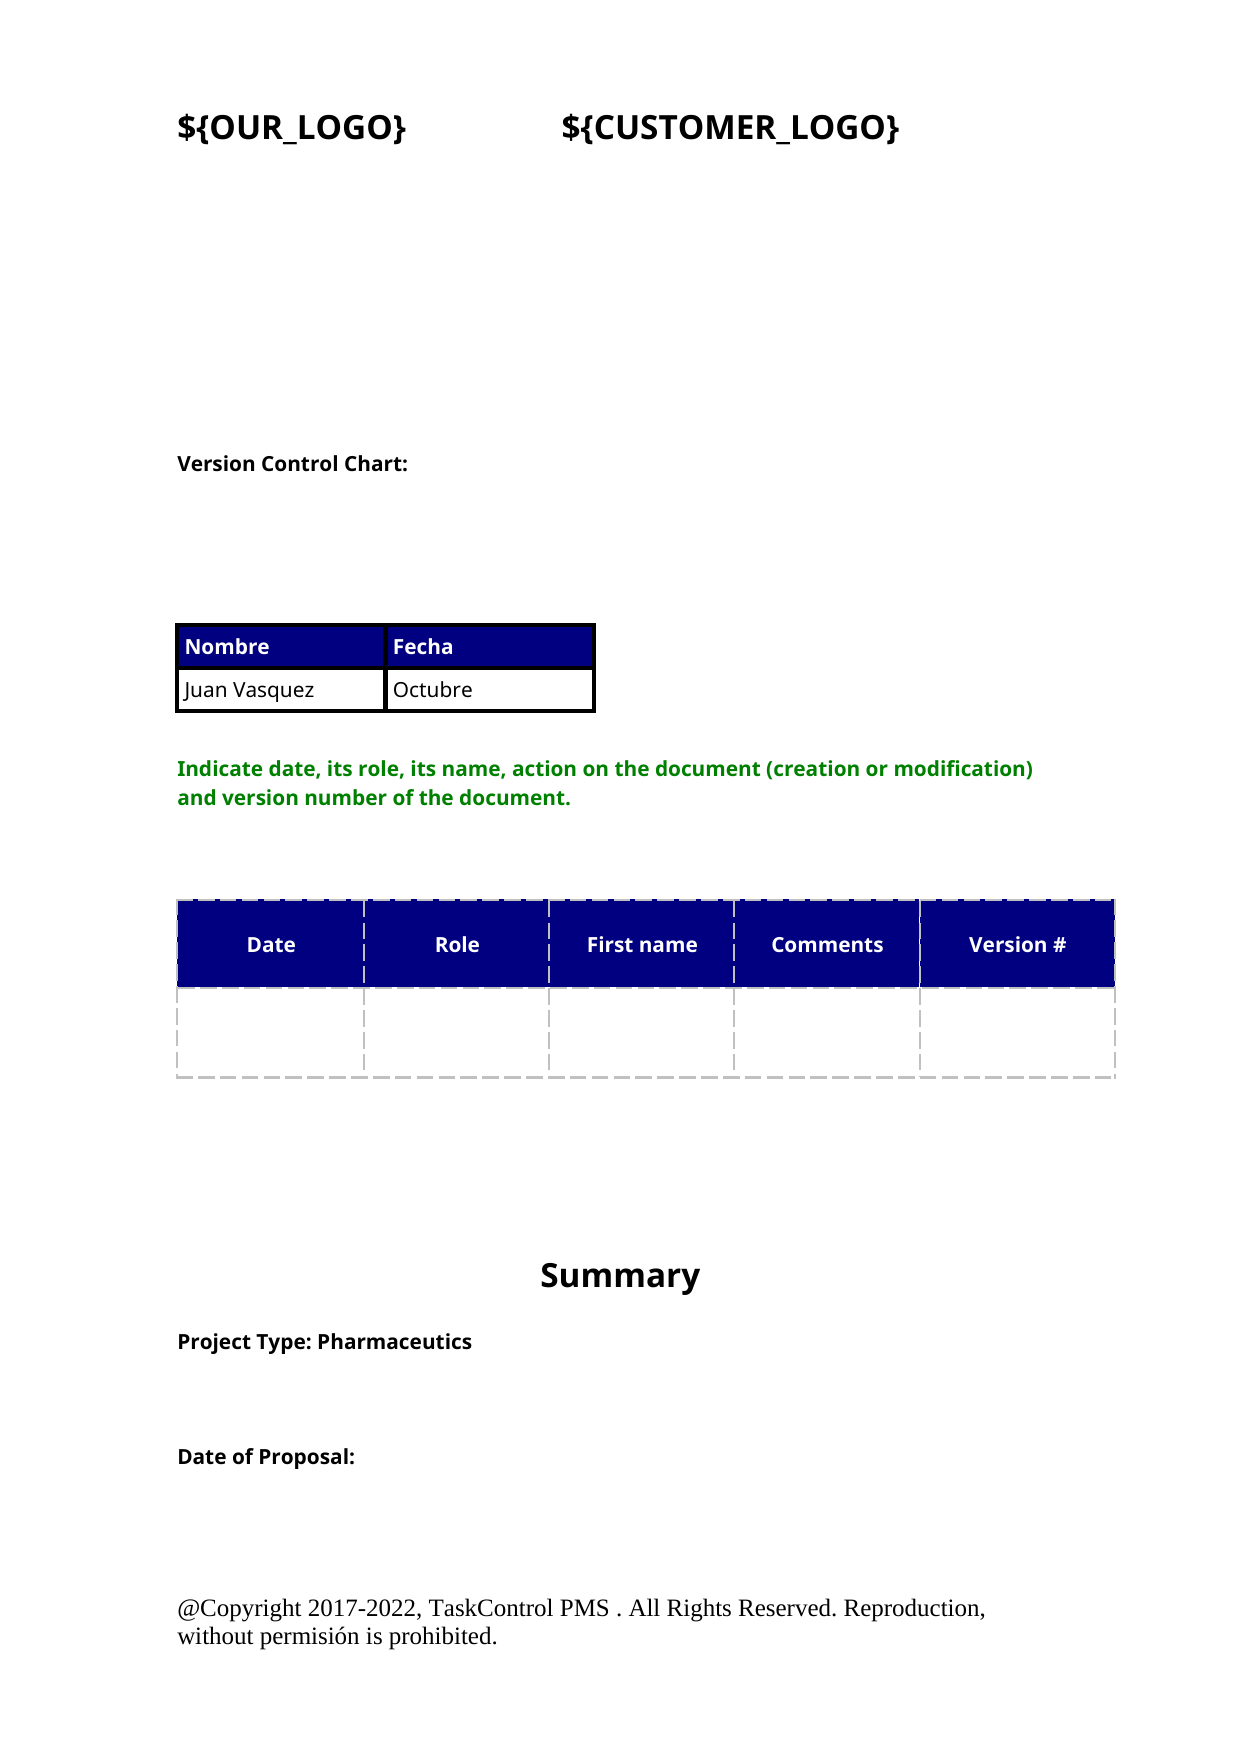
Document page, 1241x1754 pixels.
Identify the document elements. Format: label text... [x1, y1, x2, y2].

table_header Version # [920, 899, 1115, 987]
text Indicate date, its role, its name, action on the document (creation or modification) and version number of the document. [177, 754, 1063, 811]
table_header Nombre [179, 627, 383, 666]
text Date of Proposal: [177, 1442, 1063, 1471]
table_header Role [364, 899, 549, 987]
text Version Control Chart: [177, 449, 1063, 478]
table_cell [549, 987, 734, 1076]
text Project Type: Pharmaceutics [177, 1327, 1063, 1355]
table_cell [364, 987, 549, 1076]
table_header Date [177, 899, 364, 987]
table_cell Octubre [388, 670, 592, 709]
table_cell [734, 987, 919, 1076]
table_cell [920, 987, 1115, 1076]
text Summary [177, 1252, 1063, 1298]
table_header Comments [734, 899, 919, 987]
table_cell Juan Vasquez [179, 670, 383, 709]
table_header First name [549, 899, 734, 987]
table_cell [177, 987, 364, 1076]
table_header Fecha [388, 627, 592, 666]
